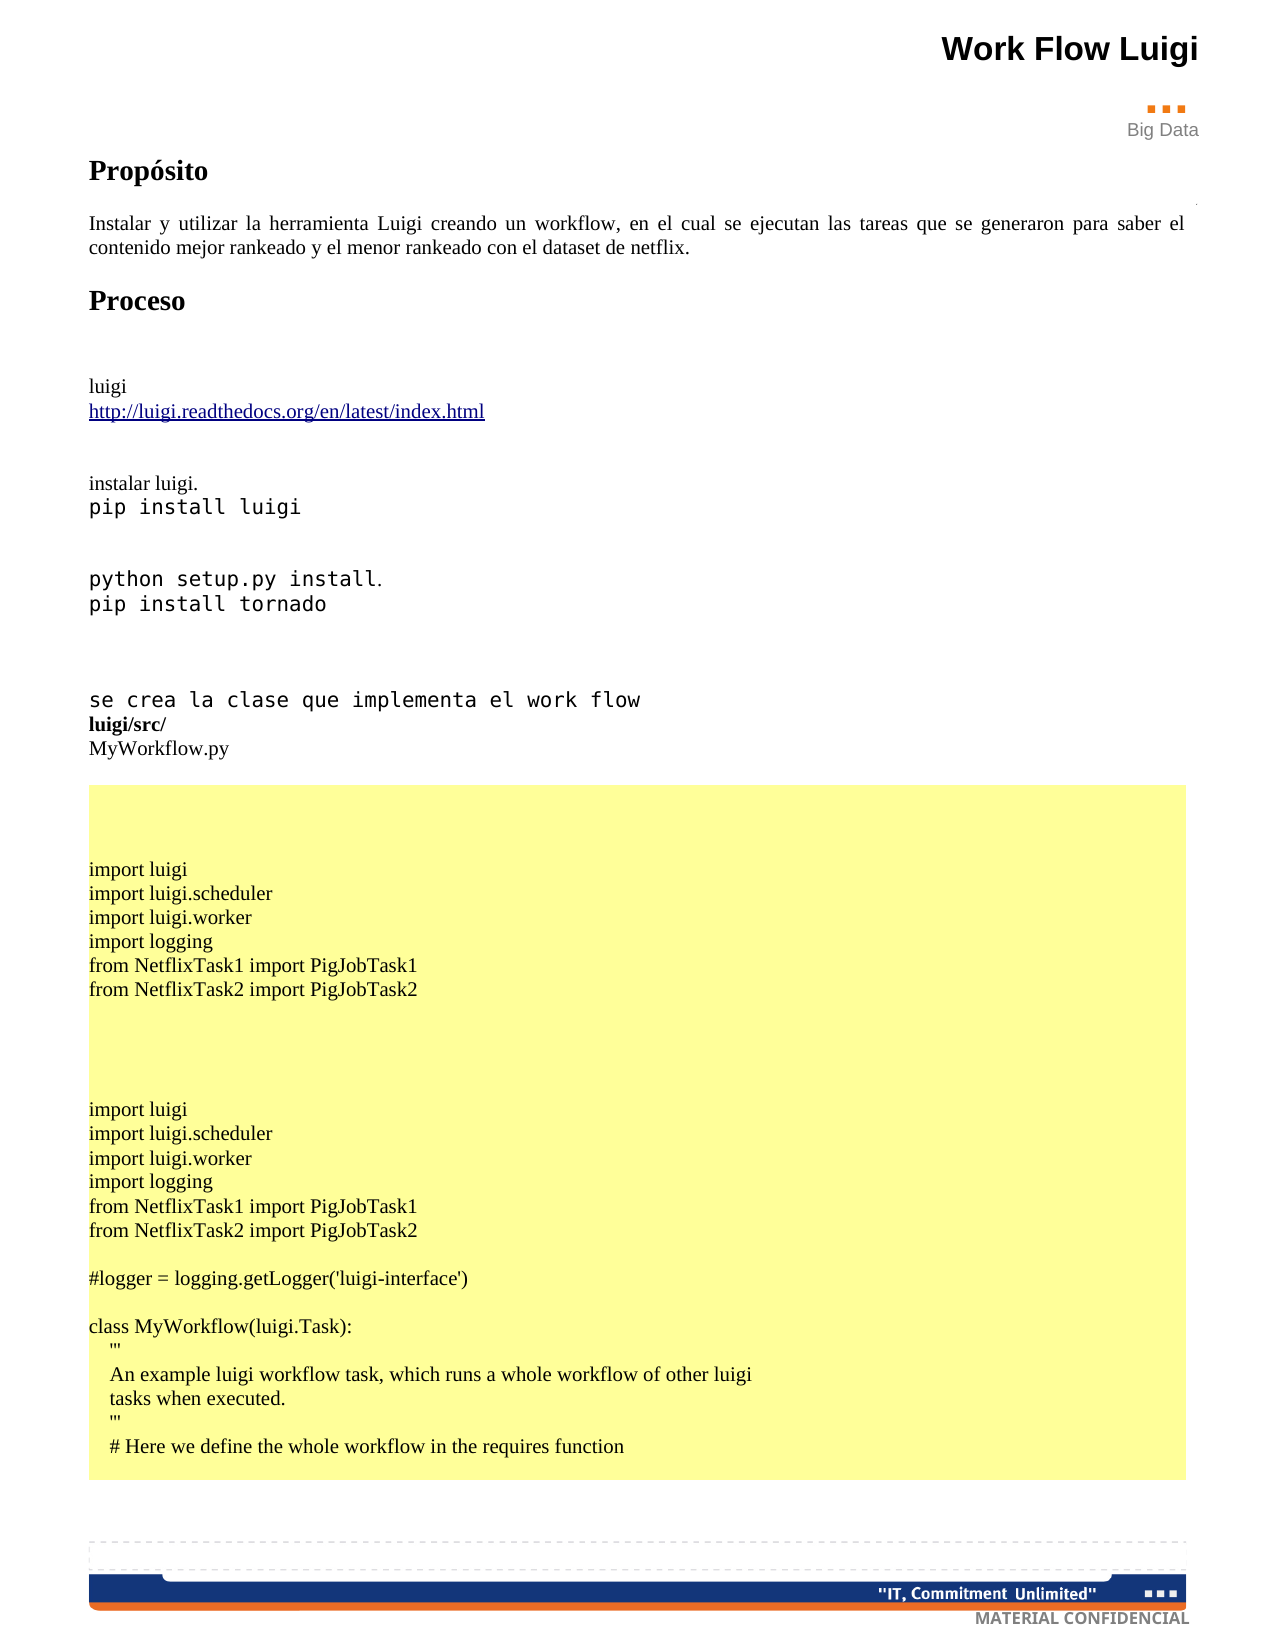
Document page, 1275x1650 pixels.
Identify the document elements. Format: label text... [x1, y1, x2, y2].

text import luigi.worker [88, 905, 1186, 929]
text MyWorkflow.py [88, 736, 1186, 760]
text pip install tornado [88, 592, 1186, 616]
text tasks when executed. [88, 1386, 1186, 1410]
text import luigi.scheduler [88, 881, 1186, 905]
text from NetflixTask2 import PigJobTask2 [88, 1218, 1186, 1242]
picture [88, 1541, 1187, 1611]
text #logger = logging.getLogger('luigi-interface') [88, 1266, 1186, 1290]
text import luigi.worker [88, 1145, 1186, 1169]
text class MyWorkflow(luigi.Task): [88, 1314, 1186, 1338]
text ''' [88, 1410, 1186, 1434]
text luigi/src/ [88, 712, 1186, 736]
text from NetflixTask2 import PigJobTask2 [88, 977, 1186, 1001]
text import luigi.scheduler [88, 1121, 1186, 1145]
text python setup.py install. [88, 567, 1186, 592]
text se crea la clase que implementa el work flow [88, 688, 1186, 712]
text ''' [88, 1338, 1186, 1362]
text luigi [88, 374, 1186, 398]
text from NetflixTask1 import PigJobTask1 [88, 1193, 1186, 1218]
text from NetflixTask1 import PigJobTask1 [88, 953, 1186, 977]
text Instalar y utilizar la herramienta Luigi creando un workflow, en el cual se ejecutan las tareas que se generaron para saber el contenido mejor rankeado y el menor rankeado con el dataset de netflix. [88, 211, 1186, 259]
text # Here we define the whole workflow in the requires function [88, 1434, 1186, 1458]
text http://luigi.readthedocs.org/en/latest/index.html [88, 398, 1186, 423]
text import luigi [88, 1097, 1186, 1121]
text Propósito [88, 153, 1186, 187]
text Proceso [88, 283, 1186, 317]
text An example luigi workflow task, which runs a whole workflow of other luigi [88, 1362, 1186, 1386]
text import logging [88, 1169, 1186, 1193]
text instalar luigi. [88, 471, 1186, 495]
text import luigi [88, 857, 1186, 881]
text pip install luigi [88, 495, 1186, 519]
text import logging [88, 929, 1186, 953]
